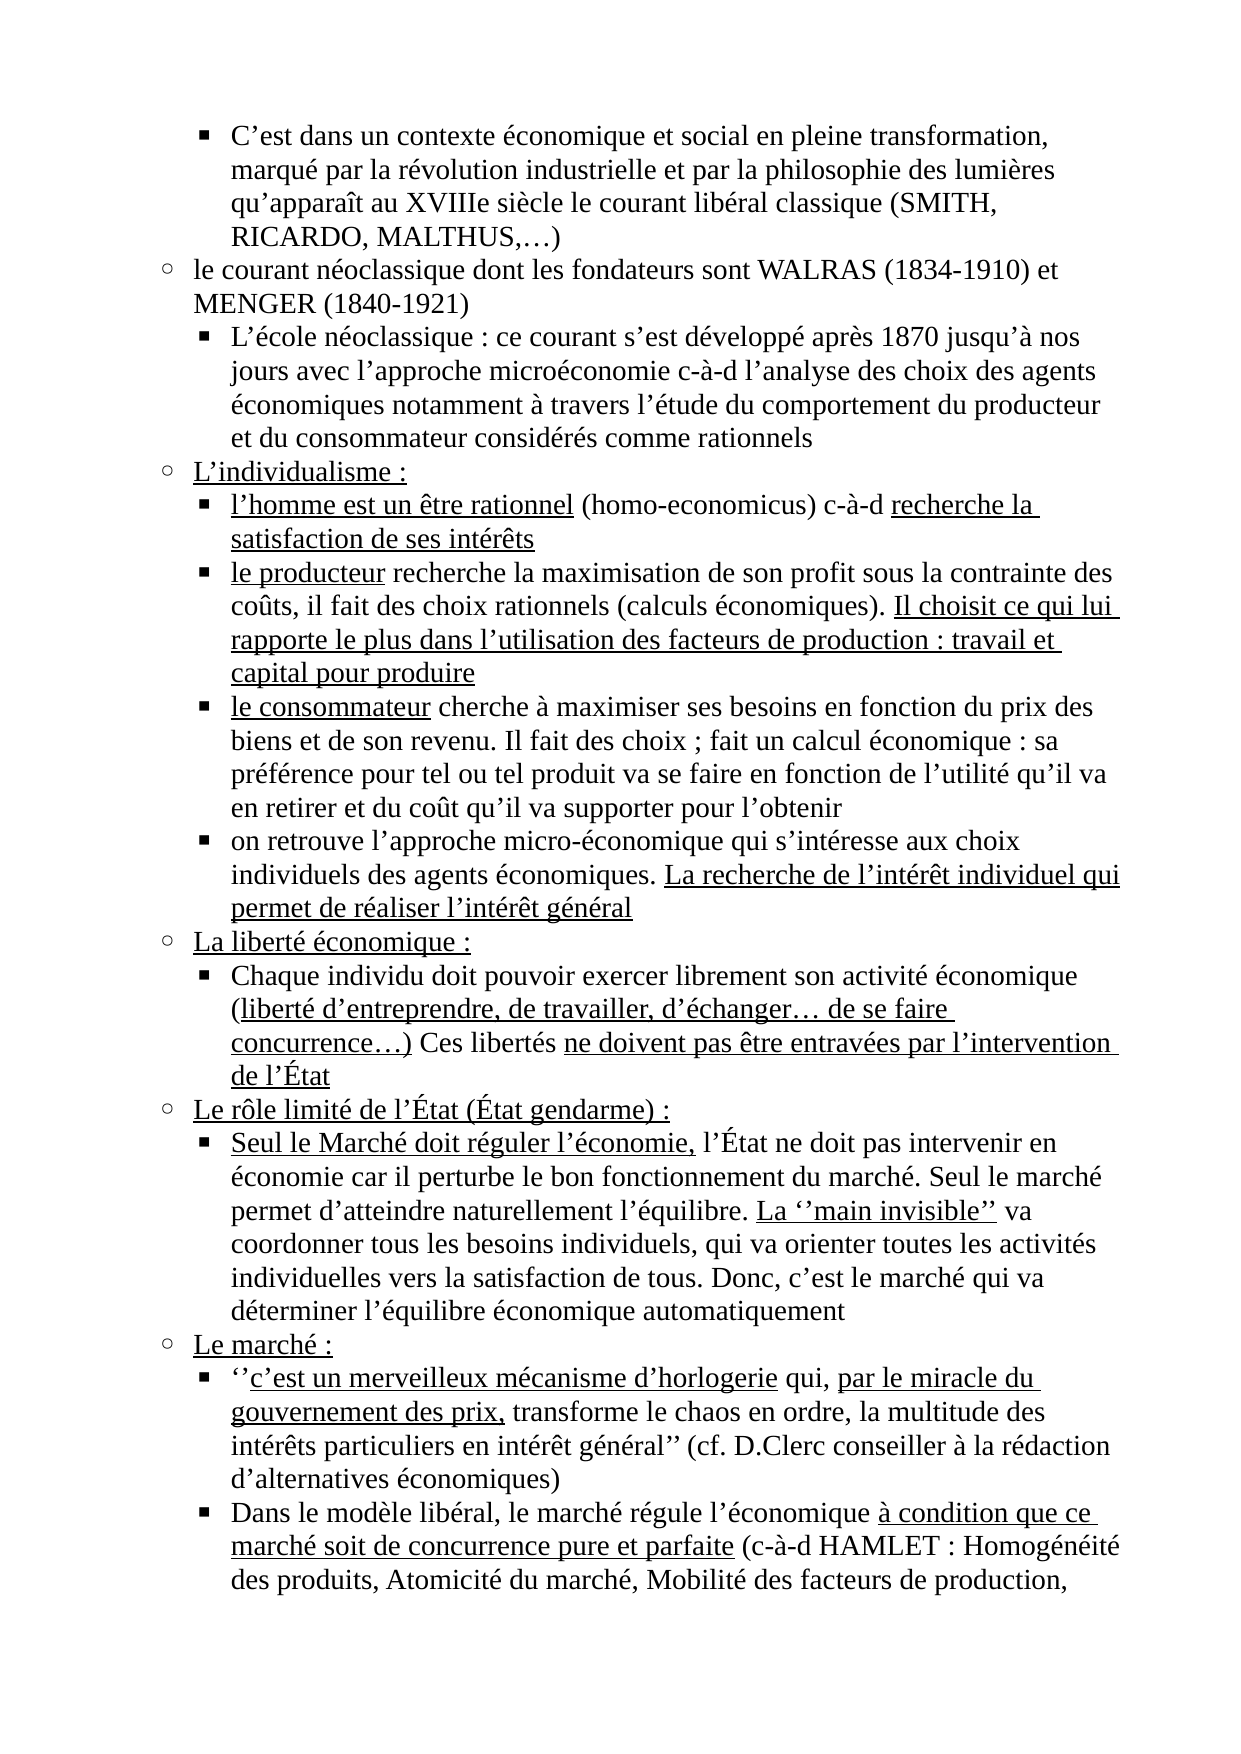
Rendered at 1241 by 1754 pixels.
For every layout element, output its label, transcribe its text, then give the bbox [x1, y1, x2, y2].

list Chaque individu doit pouvoir exercer librement son activité économique (liberté d’entreprendre, de travailler, d’échanger… de se faire concurrence…) Ces libertés ne doivent pas être entravées par l’intervention de l’État [193, 958, 1122, 1092]
list ‘’c’est un merveilleux mécanisme d’horlogerie qui, par le miracle du gouvernement des prix, transforme le chaos en ordre, la multitude des intérêts particuliers en intérêt général’’ (cf. D.Clerc conseiller à la rédaction d’alternatives économiques) [193, 1361, 1122, 1495]
list C’est dans un contexte économique et social en pleine transformation, marqué par la révolution industrielle et par la philosophie des lumières qu’apparaît au XVIIIe siècle le courant libéral classique (SMITH, RICARDO, MALTHUS,…) [193, 118, 1122, 252]
list Le rôle limité de l’État (État gendarme) : [156, 1092, 1122, 1126]
list L’école néoclassique : ce courant s’est développé après 1870 jusqu’à nos jours avec l’approche microéconomie c-à-d l’analyse des choix des agents économiques notamment à travers l’étude du comportement du producteur et du consommateur considérés comme rationnels [193, 319, 1122, 454]
list Seul le Marché doit réguler l’économie, l’État ne doit pas intervenir en économie car il perturbe le bon fonctionnement du marché. Seul le marché permet d’atteindre naturellement l’équilibre. La ‘’main invisible’’ va coordonner tous les besoins individuels, qui va orienter toutes les activités individuelles vers la satisfaction de tous. Donc, c’est le marché qui va déterminer l’équilibre économique automatiquement [193, 1126, 1122, 1327]
list le consommateur cherche à maximiser ses besoins en fonction du prix des biens et de son revenu. Il fait des choix ; fait un calcul économique : sa préférence pour tel ou tel produit va se faire en fonction de l’utilité qu’il va en retirer et du coût qu’il va supporter pour l’obtenir [193, 689, 1122, 823]
list l’homme est un être rationnel (homo-economicus) c-à-d recherche la satisfaction de ses intérêts [193, 487, 1122, 555]
list le courant néoclassique dont les fondateurs sont WALRAS (1834-1910) et MENGER (1840-1921) [156, 252, 1122, 319]
list L’individualisme : [156, 454, 1122, 487]
list Le marché : [156, 1327, 1122, 1361]
list Dans le modèle libéral, le marché régule l’économique à condition que ce marché soit de concurrence pure et parfaite (c-à-d HAMLET : Homogénéité des produits, Atomicité du marché, Mobilité des facteurs de production, [193, 1495, 1122, 1596]
list on retrouve l’approche micro-économique qui s’intéresse aux choix individuels des agents économiques. La recherche de l’intérêt individuel qui permet de réaliser l’intérêt général [193, 823, 1122, 924]
list La liberté économique : [156, 924, 1122, 958]
list le producteur recherche la maximisation de son profit sous la contrainte des coûts, il fait des choix rationnels (calculs économiques). Il choisit ce qui lui rapporte le plus dans l’utilisation des facteurs de production : travail et capital pour produire [193, 555, 1122, 689]
